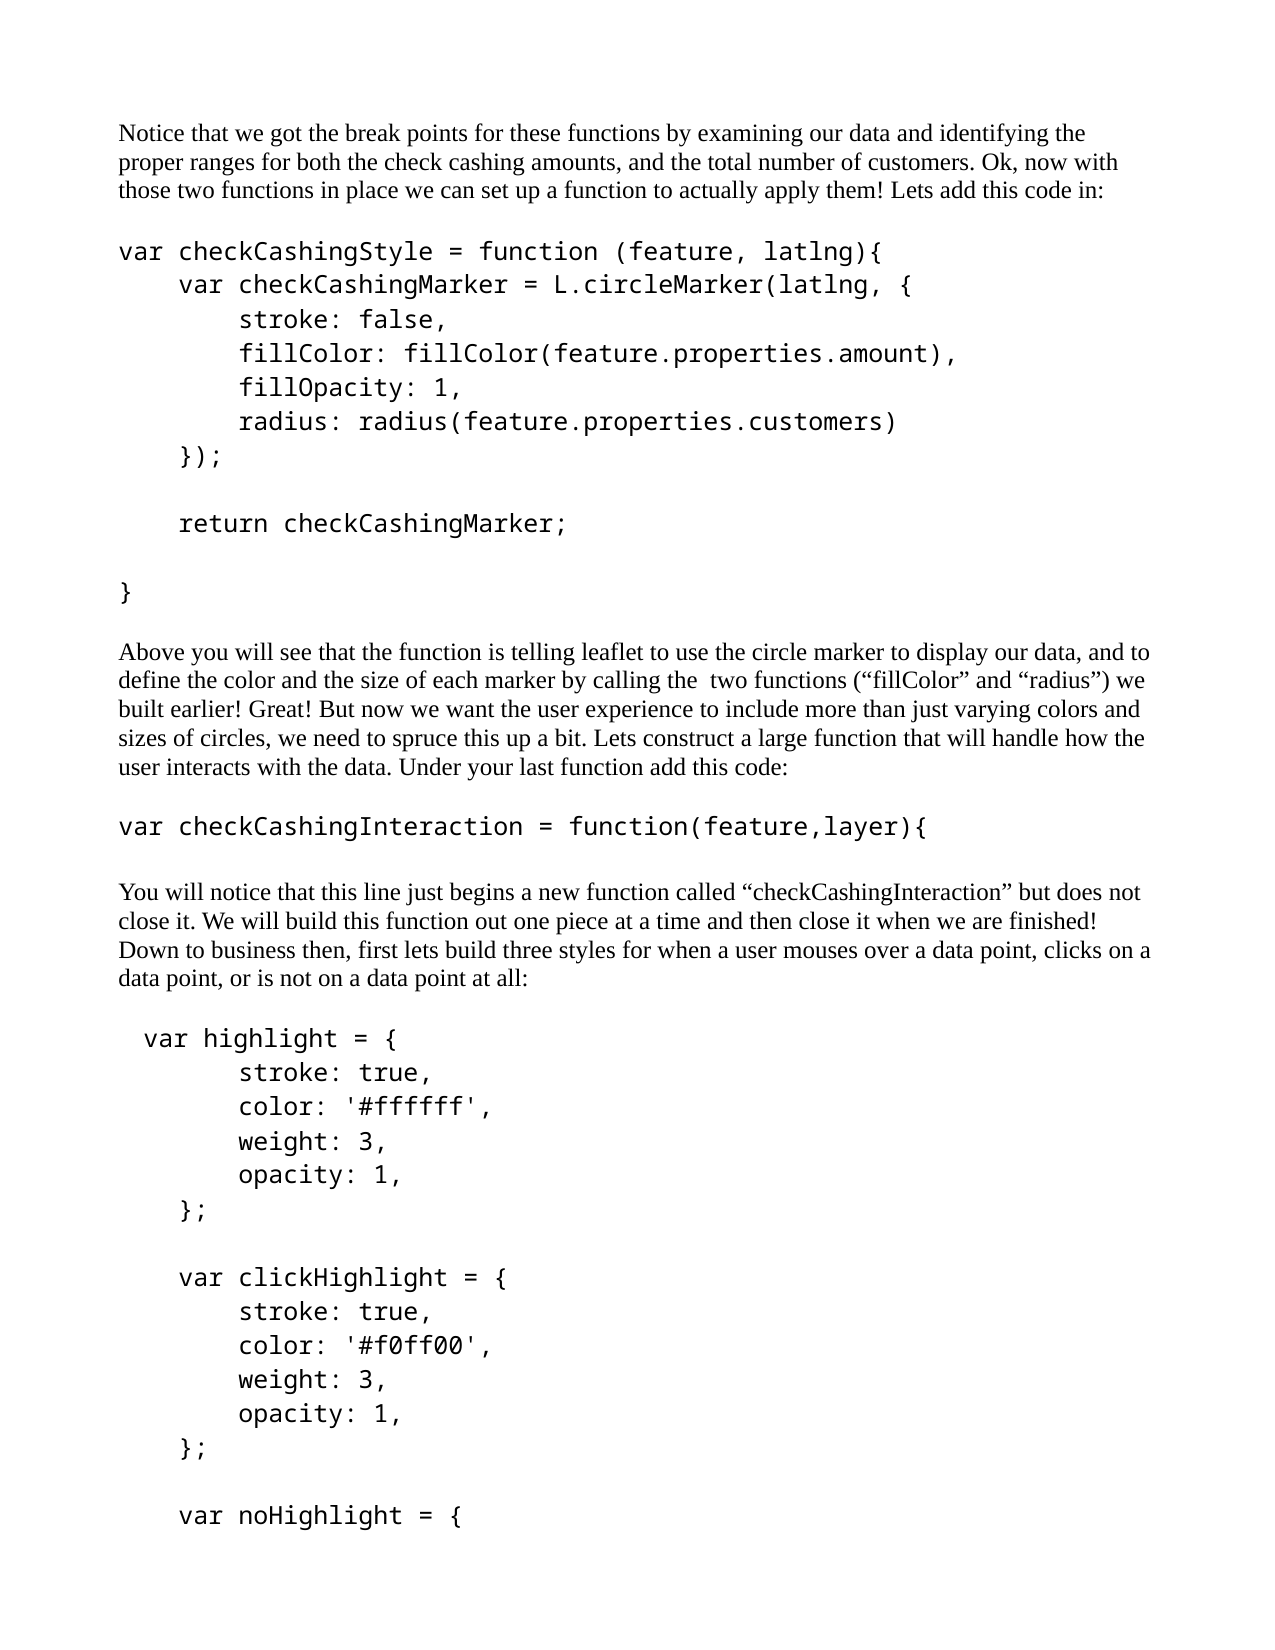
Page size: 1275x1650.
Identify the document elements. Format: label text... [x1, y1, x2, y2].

text }; [118, 1191, 1157, 1225]
text opacity: 1, [118, 1396, 1157, 1430]
text var highlight = { [118, 1021, 1157, 1055]
text var checkCashingInteraction = function(feature,layer){ [118, 809, 1157, 843]
text var noHighlight = { [118, 1498, 1157, 1532]
text }); [118, 437, 1157, 472]
text radius: radius(feature.properties.customers) [118, 403, 1157, 437]
text opacity: 1, [118, 1157, 1157, 1191]
text Above you will see that the function is telling leaflet to use the circle marker to display our data, and to define the color and the size of each marker by calling the two functions (“fillColor” and “radius”) we built earlier! Great! But now we want the user experience to include more than just varying colors and sizes of circles, we need to spruce this up a bit. Lets construct a large function that will handle how the user interacts with the data. Under your last function add this code: [118, 637, 1157, 780]
text stroke: true, [118, 1293, 1157, 1327]
text weight: 3, [118, 1362, 1157, 1396]
text color: '#f0ff00', [118, 1327, 1157, 1362]
text color: '#ffffff', [118, 1089, 1157, 1123]
text var checkCashingStyle = function (feature, latlng){ [118, 233, 1157, 267]
text Notice that we got the break points for these functions by examining our data and identifying the proper ranges for both the check cashing amounts, and the total number of customers. Ok, now with those two functions in place we can set up a function to actually apply them! Lets add this code in: [118, 118, 1157, 204]
text weight: 3, [118, 1123, 1157, 1157]
text fillColor: fillColor(feature.properties.amount), [118, 335, 1157, 369]
text You will notice that this line just begins a new function called “checkCashingInteraction” but does not close it. We will build this function out one piece at a time and then close it when we are finished! Down to business then, first lets build three styles for when a user mouses over a data point, clicks on a data point, or is not on a data point at all: [118, 877, 1157, 992]
text var clickHighlight = { [118, 1259, 1157, 1293]
text return checkCashingMarker; [118, 506, 1157, 540]
text stroke: false, [118, 301, 1157, 335]
text }; [118, 1430, 1157, 1464]
text fillOpacity: 1, [118, 369, 1157, 403]
text } [118, 574, 1157, 608]
text stroke: true, [118, 1055, 1157, 1089]
text var checkCashingMarker = L.circleMarker(latlng, { [118, 267, 1157, 301]
